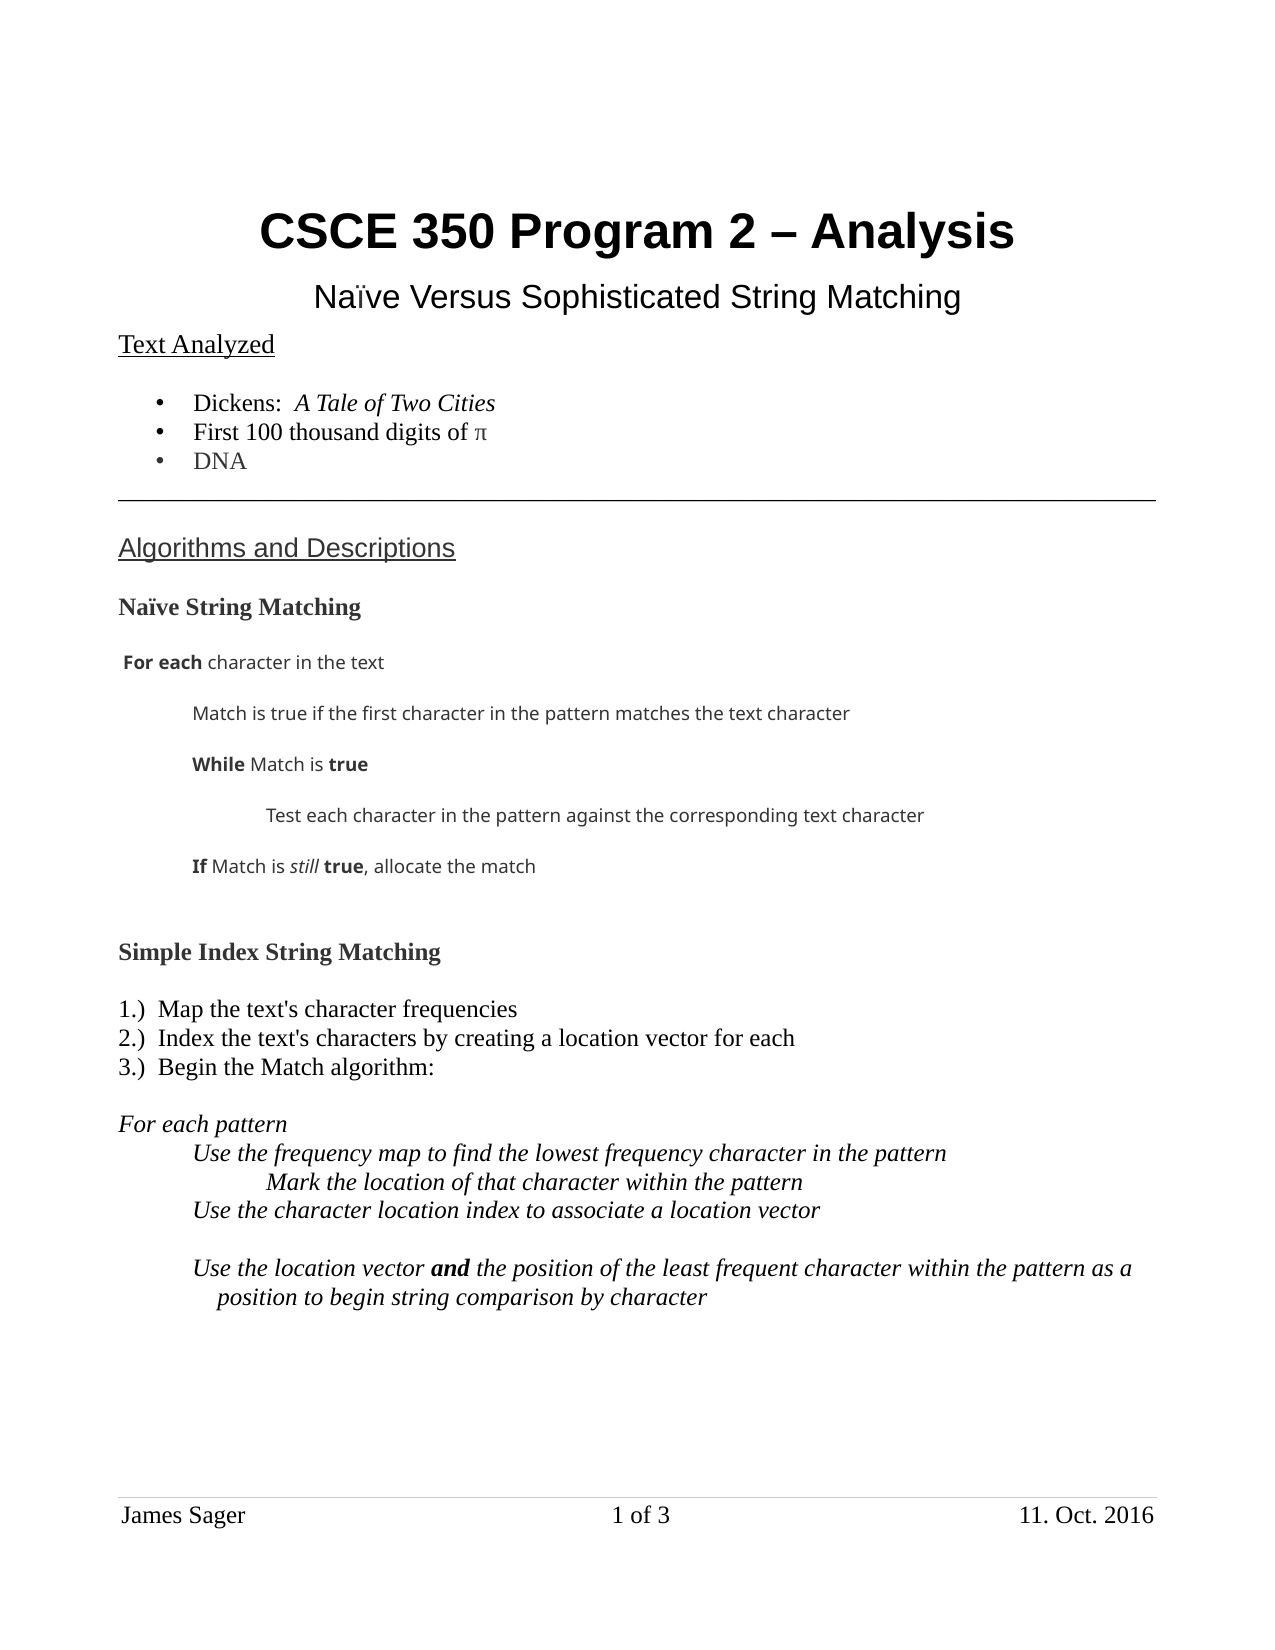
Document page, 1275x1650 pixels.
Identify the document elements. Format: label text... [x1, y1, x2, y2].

text 3.) Begin the Match algorithm: [118, 1052, 1157, 1081]
list DNA [156, 446, 1157, 475]
text 1.) Map the text's character frequencies [118, 994, 1157, 1023]
text While Match is true [118, 752, 1157, 777]
text Algorithms and Descriptions [118, 532, 1157, 563]
text For each pattern [118, 1109, 1157, 1138]
text Text Analyzed [118, 328, 1157, 360]
list Dickens: A Tale of Two Cities [156, 388, 1157, 417]
text Simple Index String Matching [118, 937, 1157, 966]
text Use the character location index to associate a location vector [118, 1196, 1157, 1224]
text Use the location vector and the position of the least frequent character within the pattern as a position to begin string comparison by character [118, 1253, 1157, 1311]
list First 100 thousand digits of π [156, 417, 1157, 446]
text ___________________________________________________________________________________ [118, 475, 1157, 503]
title CSCE 350 Program 2 – Analysis [118, 201, 1157, 259]
text Naïve String Matching [118, 592, 1157, 621]
text Mark the location of that character within the pattern [118, 1167, 1157, 1196]
text If Match is still true, allocate the match [118, 854, 1157, 879]
text For each character in the text [118, 650, 1157, 675]
text 2.) Index the text's characters by creating a location vector for each [118, 1023, 1157, 1052]
text Match is true if the first character in the pattern matches the text character [118, 701, 1157, 726]
subtitle Naïve Versus Sophisticated String Matching [118, 278, 1157, 316]
text Use the frequency map to find the lowest frequency character in the pattern [118, 1138, 1157, 1167]
text Test each character in the pattern against the corresponding text character [118, 803, 1157, 828]
